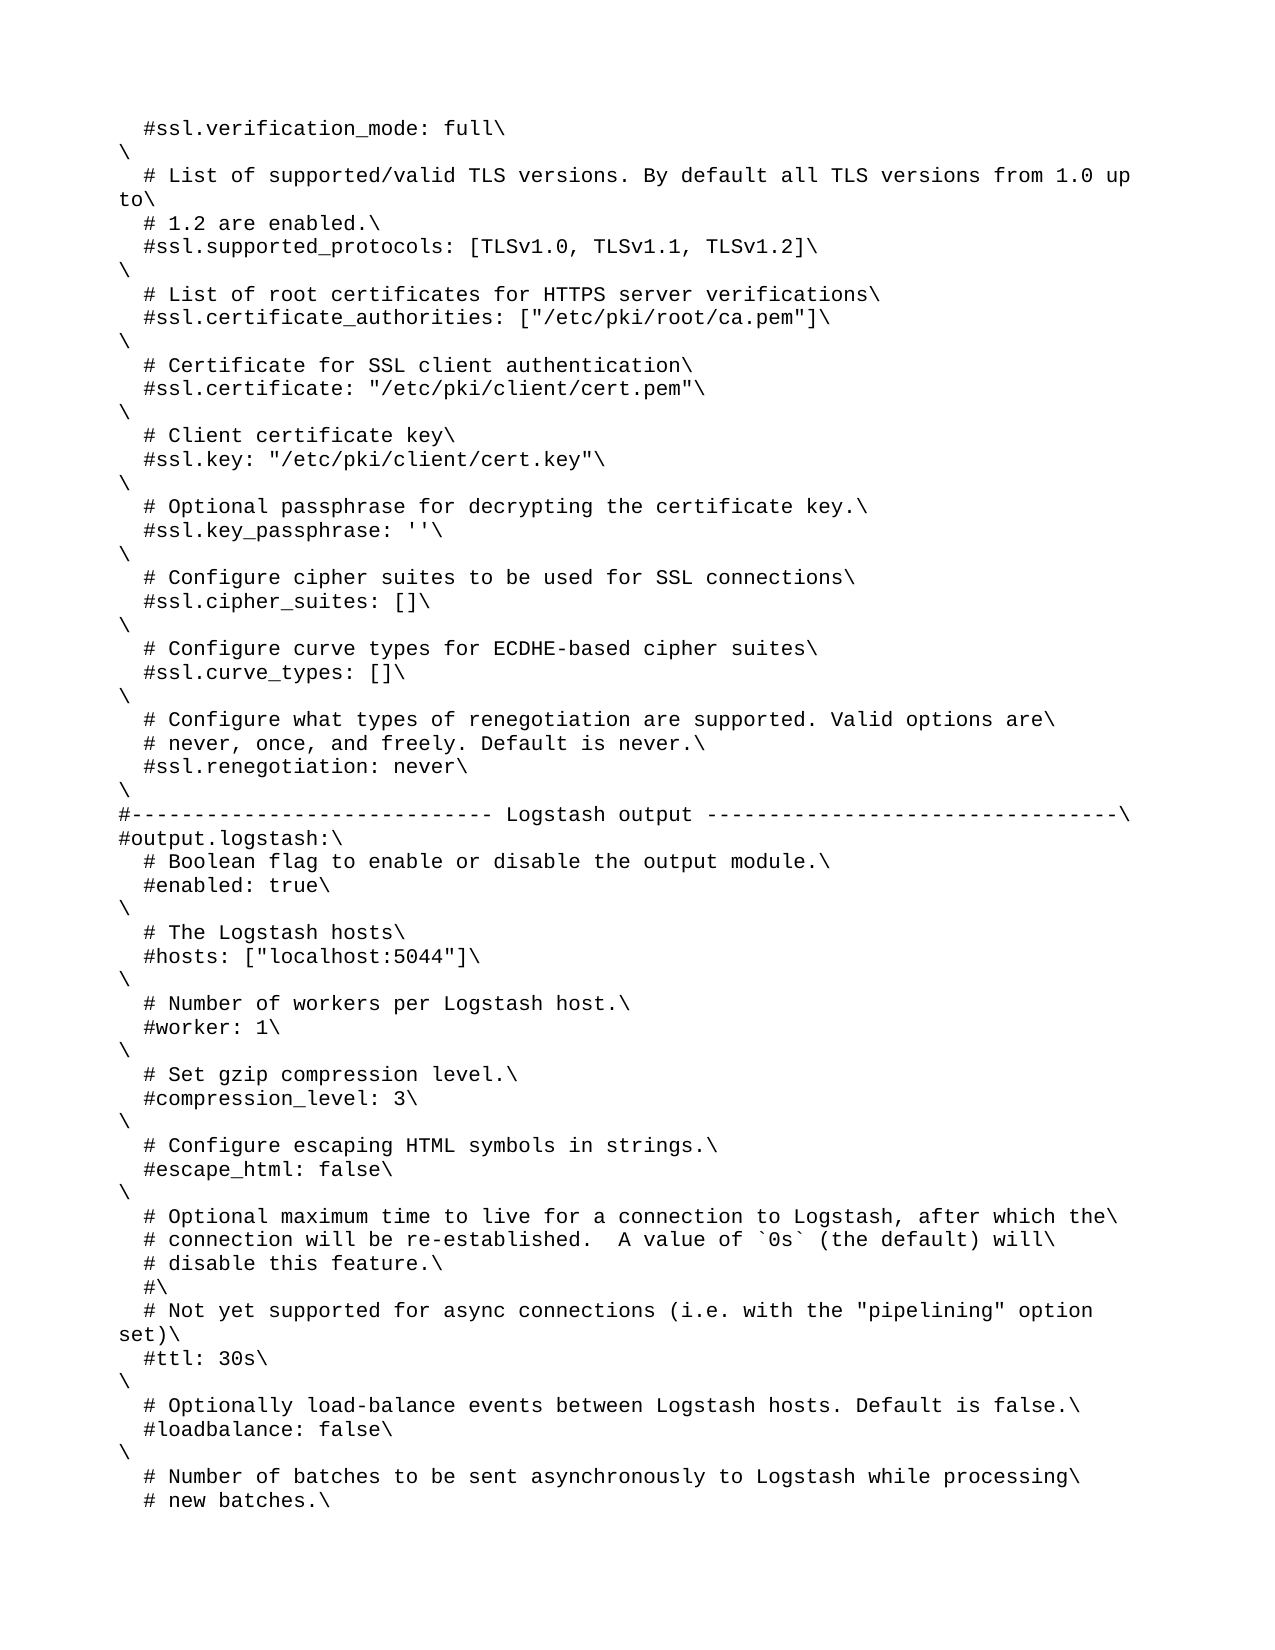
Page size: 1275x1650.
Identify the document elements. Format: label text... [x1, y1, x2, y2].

text # Configure curve types for ECDHE-based cipher suites\ [118, 638, 1157, 662]
text # Not yet supported for async connections (i.e. with the "pipelining" option set)\ [118, 1300, 1157, 1348]
text # Boolean flag to enable or disable the output module.\ [118, 851, 1157, 875]
text #ssl.cipher_suites: []\ [118, 591, 1157, 615]
text # Number of workers per Logstash host.\ [118, 993, 1157, 1017]
text #ssl.key: "/etc/pki/client/cert.key"\ [118, 449, 1157, 473]
text # Optionally load-balance events between Logstash hosts. Default is false.\ [118, 1395, 1157, 1419]
text #output.logstash:\ [118, 827, 1157, 851]
text #ttl: 30s\ [118, 1348, 1157, 1371]
text \ [118, 780, 1157, 804]
text #enabled: true\ [118, 875, 1157, 898]
text # Optional passphrase for decrypting the certificate key.\ [118, 496, 1157, 520]
text # List of supported/valid TLS versions. By default all TLS versions from 1.0 up to\ [118, 165, 1157, 213]
text #ssl.certificate_authorities: ["/etc/pki/root/ca.pem"]\ [118, 307, 1157, 331]
text # Configure cipher suites to be used for SSL connections\ [118, 567, 1157, 591]
text # 1.2 are enabled.\ [118, 213, 1157, 236]
text # Optional maximum time to live for a connection to Logstash, after which the\ [118, 1206, 1157, 1229]
text #ssl.curve_types: []\ [118, 662, 1157, 686]
text # Number of batches to be sent asynchronously to Logstash while processing\ [118, 1466, 1157, 1489]
text # Configure escaping HTML symbols in strings.\ [118, 1135, 1157, 1158]
text #escape_html: false\ [118, 1158, 1157, 1182]
text # Certificate for SSL client authentication\ [118, 354, 1157, 378]
text \ [118, 1442, 1157, 1466]
text # never, once, and freely. Default is never.\ [118, 733, 1157, 757]
text \ [118, 331, 1157, 354]
text \ [118, 898, 1157, 922]
text #ssl.renegotiation: never\ [118, 757, 1157, 780]
text #worker: 1\ [118, 1017, 1157, 1040]
text \ [118, 402, 1157, 426]
text \ [118, 1371, 1157, 1395]
text # Set gzip compression level.\ [118, 1064, 1157, 1088]
text \ [118, 1040, 1157, 1064]
text # List of root certificates for HTTPS server verifications\ [118, 284, 1157, 307]
text #ssl.key_passphrase: ''\ [118, 520, 1157, 544]
text # Client certificate key\ [118, 426, 1157, 449]
text # new batches.\ [118, 1489, 1157, 1513]
text # Configure what types of renegotiation are supported. Valid options are\ [118, 709, 1157, 733]
text #ssl.certificate: "/etc/pki/client/cert.pem"\ [118, 378, 1157, 402]
text #hosts: ["localhost:5044"]\ [118, 946, 1157, 969]
text \ [118, 260, 1157, 284]
text \ [118, 1182, 1157, 1206]
text # disable this feature.\ [118, 1253, 1157, 1277]
text \ [118, 686, 1157, 709]
text #ssl.verification_mode: full\ [118, 118, 1157, 142]
text #loadbalance: false\ [118, 1419, 1157, 1442]
text \ [118, 544, 1157, 567]
text \ [118, 142, 1157, 165]
text \ [118, 969, 1157, 993]
text #----------------------------- Logstash output ---------------------------------\ [118, 804, 1157, 827]
text \ [118, 1111, 1157, 1135]
text # The Logstash hosts\ [118, 922, 1157, 946]
text # connection will be re-established. A value of `0s` (the default) will\ [118, 1229, 1157, 1253]
text \ [118, 615, 1157, 638]
text #\ [118, 1277, 1157, 1300]
text \ [118, 473, 1157, 496]
text #compression_level: 3\ [118, 1088, 1157, 1111]
text #ssl.supported_protocols: [TLSv1.0, TLSv1.1, TLSv1.2]\ [118, 236, 1157, 260]
